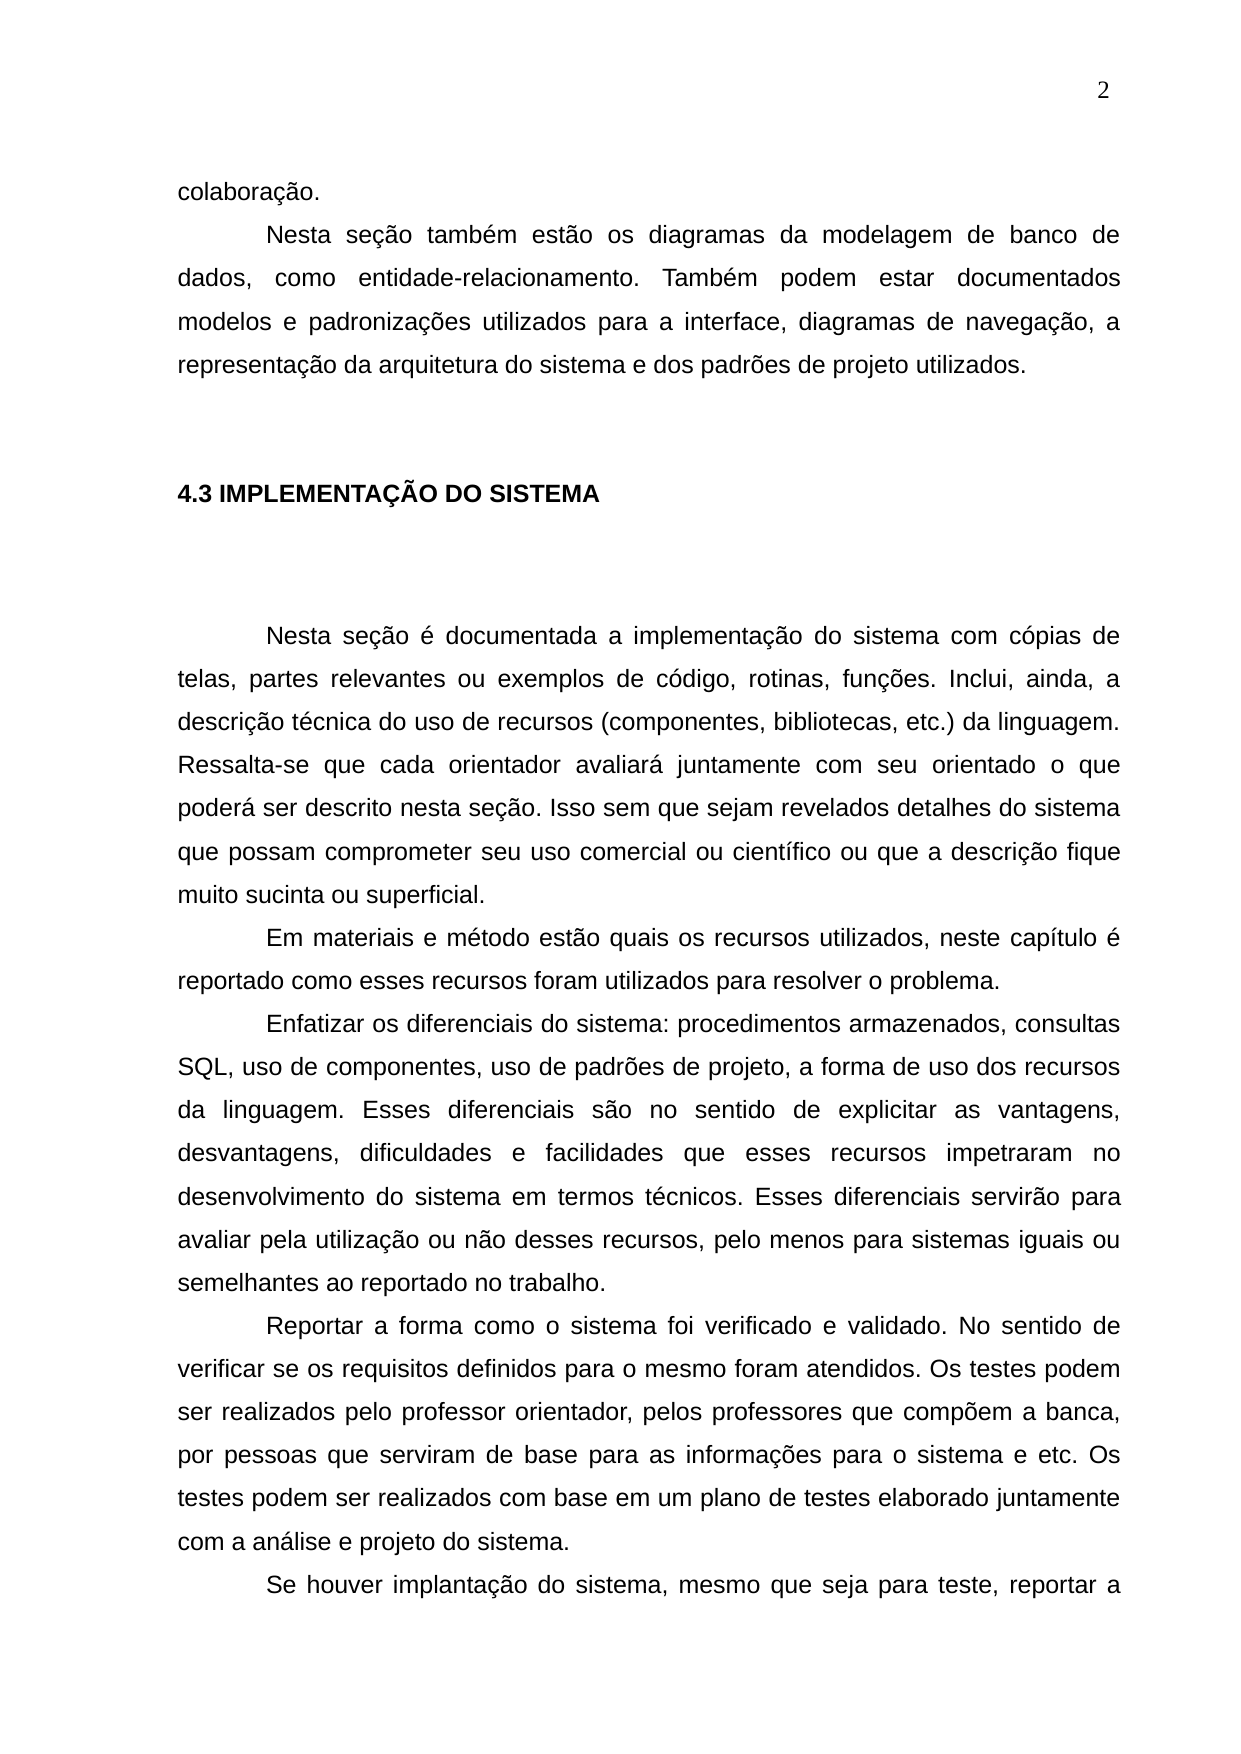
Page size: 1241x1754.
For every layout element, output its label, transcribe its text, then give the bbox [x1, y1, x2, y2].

subtitle 4.3 IMPLEMENTAÇÃO DO SISTEMA [177, 479, 1122, 508]
text Enfatizar os diferenciais do sistema: procedimentos armazenados, consultas SQL, uso de componentes, uso de padrões de projeto, a forma de uso dos recursos da linguagem. Esses diferenciais são no sentido de explicitar as vantagens, desvantagens, dificuldades e facilidades que esses recursos impetraram no desenvolvimento do sistema em termos técnicos. Esses diferenciais servirão para avaliar pela utilização ou não desses recursos, pelo menos para sistemas iguais ou semelhantes ao reportado no trabalho. [177, 1009, 1122, 1297]
text Se houver implantação do sistema, mesmo que seja para teste, reportar a [177, 1570, 1122, 1598]
text Reportar a forma como o sistema foi verificado e validado. No sentido de verificar se os requisitos definidos para o mesmo foram atendidos. Os testes podem ser realizados pelo professor orientador, pelos professores que compõem a banca, por pessoas que serviram de base para as informações para o sistema e etc. Os testes podem ser realizados com base em um plano de testes elaborado juntamente com a análise e projeto do sistema. [177, 1311, 1122, 1555]
text Nesta seção é documentada a implementação do sistema com cópias de telas, partes relevantes ou exemplos de código, rotinas, funções. Inclui, ainda, a descrição técnica do uso de recursos (componentes, bibliotecas, etc.) da linguagem. Ressalta-se que cada orientador avaliará juntamente com seu orientado o que poderá ser descrito nesta seção. Isso sem que sejam revelados detalhes do sistema que possam comprometer seu uso comercial ou científico ou que a descrição fique muito sucinta ou superficial. [177, 621, 1122, 908]
text colaboração. [177, 177, 1122, 206]
text Em materiais e método estão quais os recursos utilizados, neste capítulo é reportado como esses recursos foram utilizados para resolver o problema. [177, 923, 1122, 995]
text Nesta seção também estão os diagramas da modelagem de banco de dados, como entidade-relacionamento. Também podem estar documentados modelos e padronizações utilizados para a interface, diagramas de navegação, a representação da arquitetura do sistema e dos padrões de projeto utilizados. [177, 220, 1122, 378]
